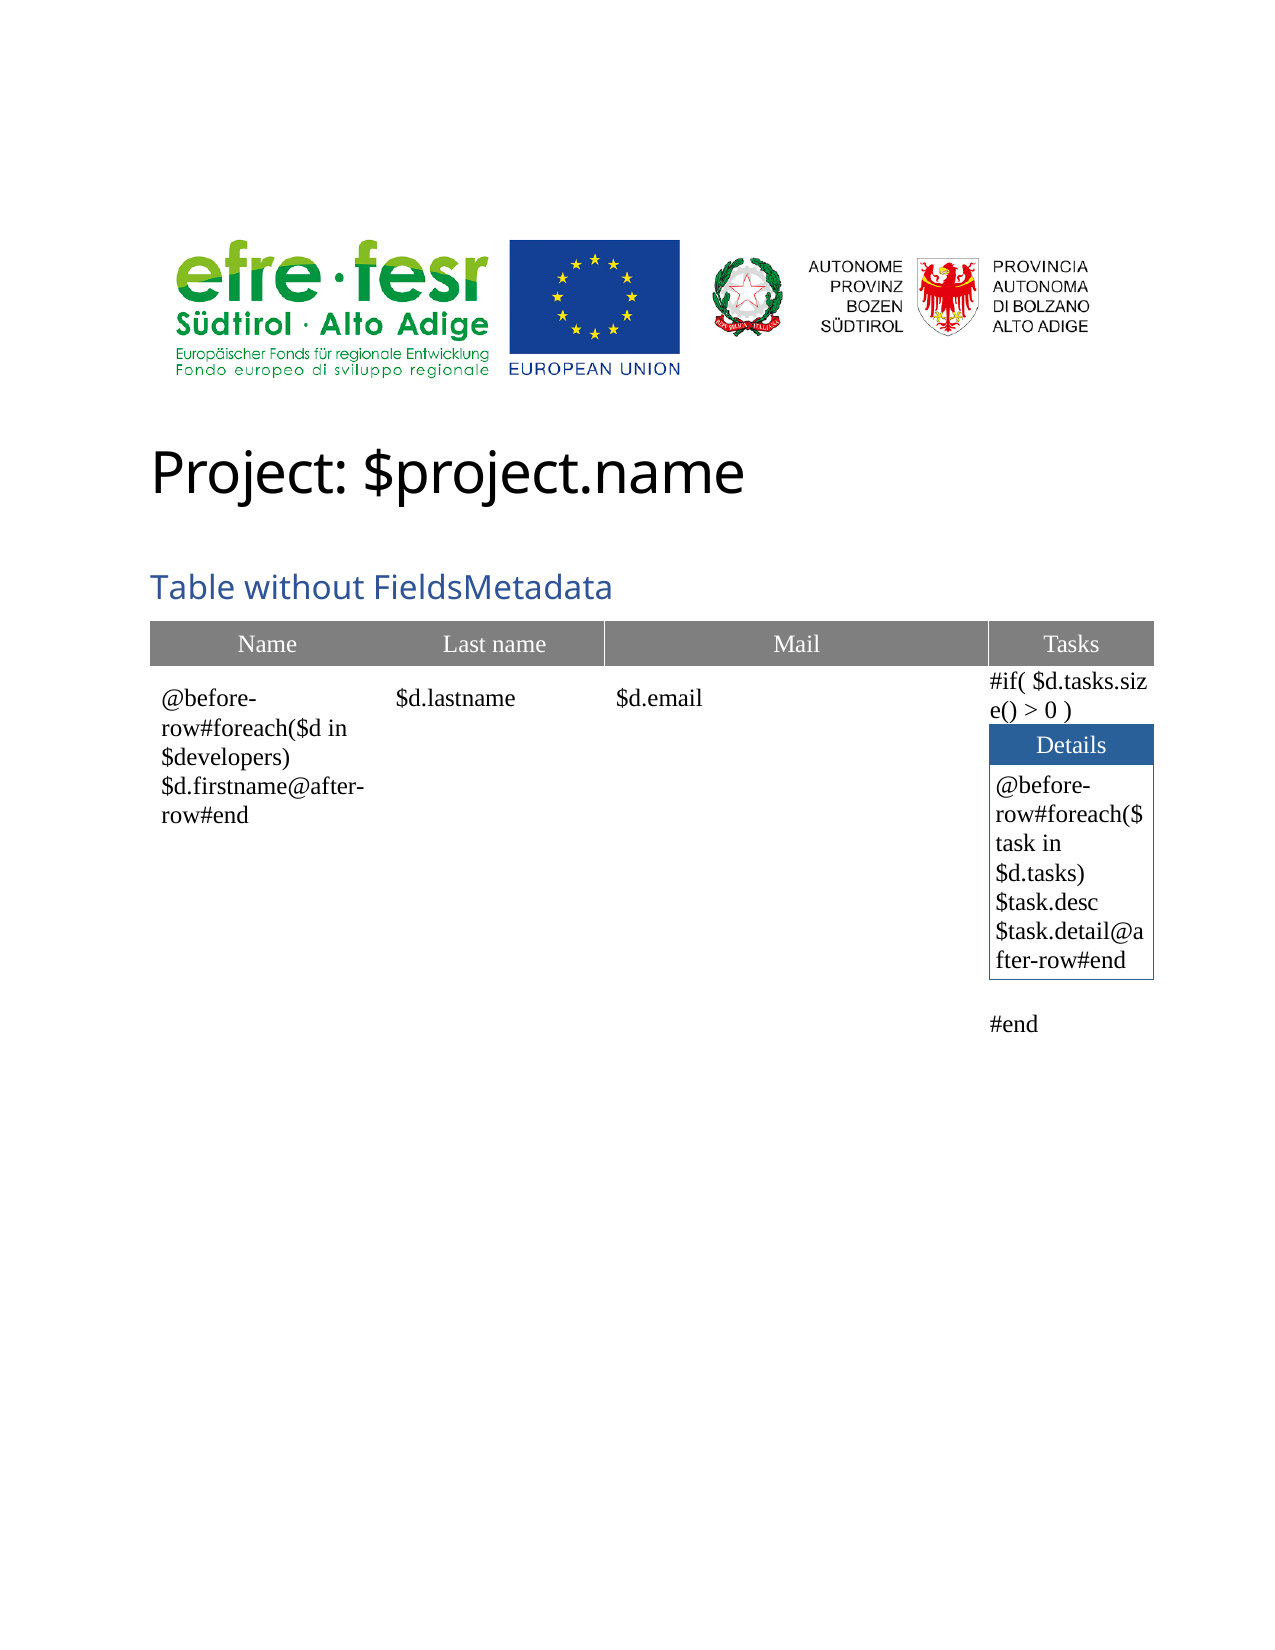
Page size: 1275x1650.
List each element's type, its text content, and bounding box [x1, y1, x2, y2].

picture [150, 212, 1125, 403]
table_cell $d.email [605, 666, 988, 1067]
title Project: $project.name [150, 431, 1125, 510]
table_cell #if( $d.tasks.size() > 0 ) [989, 666, 1154, 724]
table_cell @before-row#foreach($d in $developers)$d.firstname@after-row#end [150, 666, 384, 1067]
table_header Mail [605, 621, 988, 666]
table_header Details [990, 725, 1153, 764]
table_header Last name [384, 621, 604, 666]
table_header Name [150, 621, 384, 666]
table_cell @before-row#foreach($task in $d.tasks)$task.desc $task.detail@after-row#end [990, 765, 1153, 979]
table_header Tasks [989, 621, 1154, 666]
table_cell #end [989, 980, 1154, 1067]
table_cell $d.lastname [384, 666, 604, 1067]
subtitle Table without FieldsMetadata [150, 563, 1125, 609]
